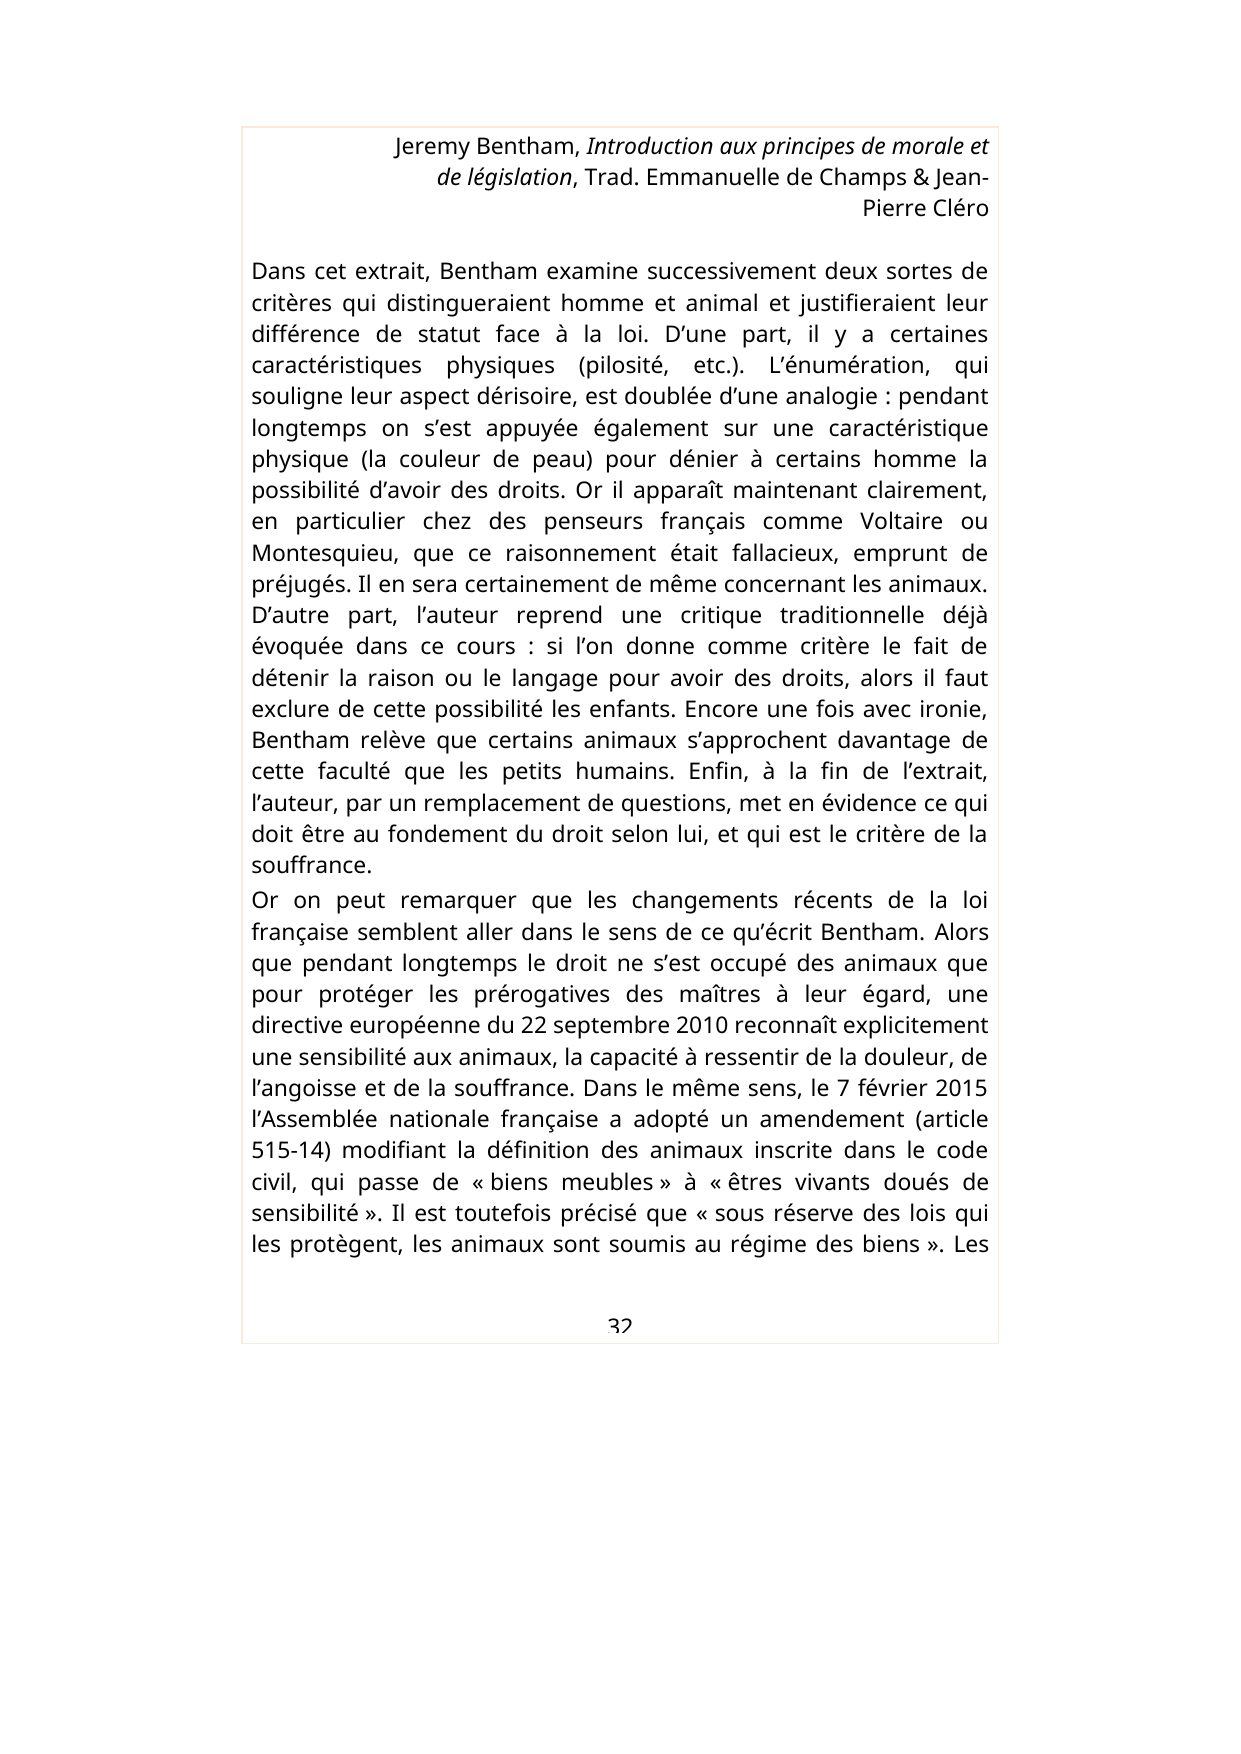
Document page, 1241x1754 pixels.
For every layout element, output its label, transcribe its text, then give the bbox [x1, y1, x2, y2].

list Jeremy Bentham, Introduction aux principes de morale et de législation, Trad. Emmanuelle de Champs & Jean-Pierre Cléro [348, 130, 989, 224]
text Dans cet extrait, Bentham examine successivement deux sortes de critères qui distingueraient homme et animal et justifieraient leur différence de statut face à la loi. D’une part, il y a certaines caractéristiques physiques (pilosité, etc.). L’énumération, qui souligne leur aspect dérisoire, est doublée d’une analogie : pendant longtemps on s’est appuyée également sur une caractéristique physique (la couleur de peau) pour dénier à certains homme la possibilité d’avoir des droits. Or il apparaît maintenant clairement, en particulier chez des penseurs français comme Voltaire ou Montesquieu, que ce raisonnement était fallacieux, emprunt de préjugés. Il en sera certainement de même concernant les animaux. D’autre part, l’auteur reprend une critique traditionnelle déjà évoquée dans ce cours : si l’on donne comme critère le fait de détenir la raison ou le langage pour avoir des droits, alors il faut exclure de cette possibilité les enfants. Encore une fois avec ironie, Bentham relève que certains animaux s’approchent davantage de cette faculté que les petits humains. Enfin, à la fin de l’extrait, l’auteur, par un remplacement de questions, met en évidence ce qui doit être au fondement du droit selon lui, et qui est le critère de la souffrance. [251, 255, 989, 880]
text Or on peut remarquer que les changements récents de la loi française semblent aller dans le sens de ce qu’écrit Bentham. Alors que pendant longtemps le droit ne s’est occupé des animaux que pour protéger les prérogatives des maîtres à leur égard, une directive européenne du 22 septembre 2010 reconnaît explicitement une sensibilité aux animaux, la capacité à ressentir de la douleur, de l’angoisse et de la souffrance. Dans le même sens, le 7 février 2015 l’Assemblée nationale française a adopté un amendement (article 515-14) modifiant la définition des animaux inscrite dans le code civil, qui passe de « biens meubles » à « êtres vivants doués de sensibilité ». Il est toutefois précisé que « sous réserve des lois qui les protègent, les animaux sont soumis au régime des biens ». Les [251, 884, 989, 1259]
